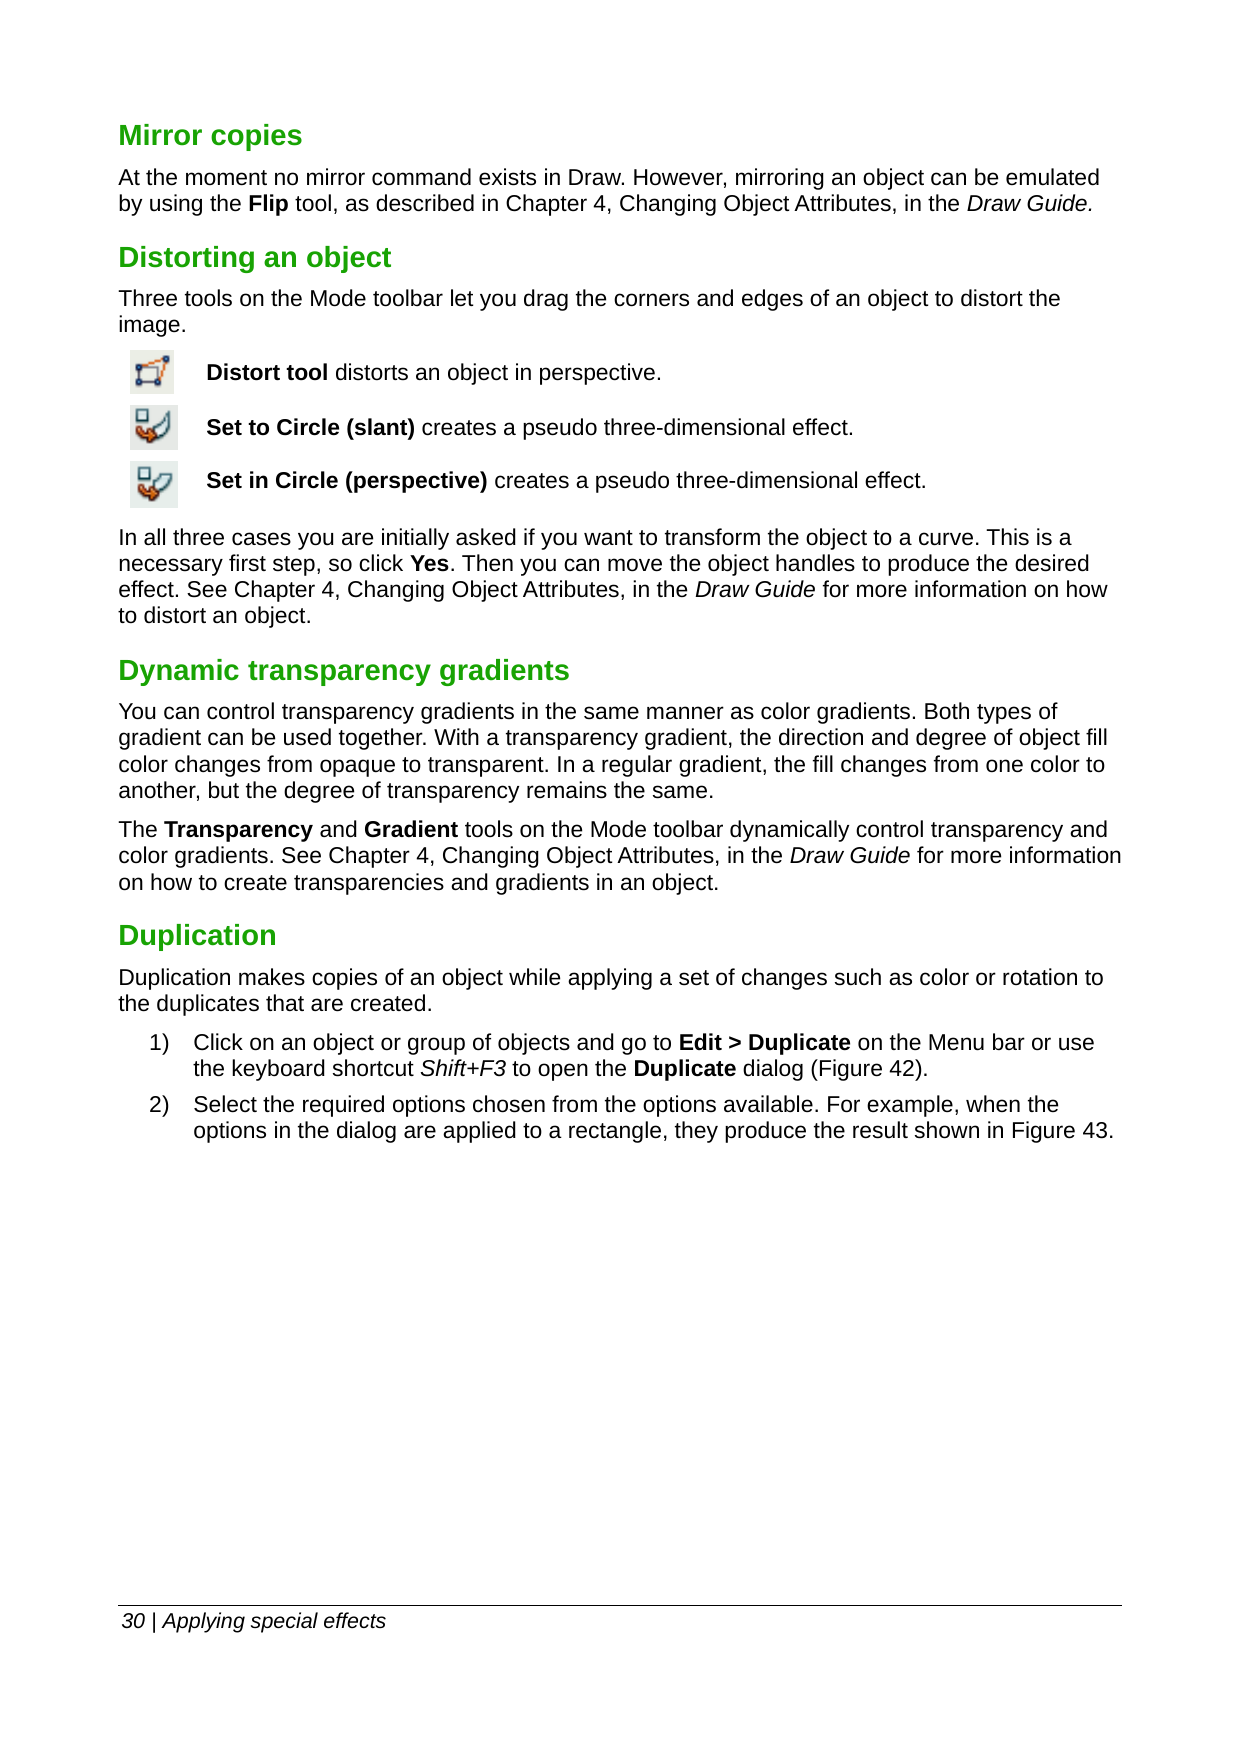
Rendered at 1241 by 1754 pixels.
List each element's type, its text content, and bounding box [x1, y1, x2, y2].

list Click on an object or group of objects and go to Edit > Duplicate on the Menu bar or use the keyboard shortcut Shift+F3 to open the Duplicate dialog (Figure 42). [169, 1029, 1122, 1082]
picture [130, 461, 178, 508]
table_cell [118, 406, 206, 461]
text Duplication makes copies of an object while applying a set of changes such as color or rotation to the duplicates that are created. [118, 964, 1122, 1016]
text You can control transparency gradients in the same manner as color gradients. Both types of gradient can be used together. With a transparency gradient, the direction and degree of object fill color changes from opaque to transparent. In a regular gradient, the fill changes from one color to another, but the degree of transparency remains the same. [118, 698, 1122, 803]
picture [130, 405, 178, 450]
text Three tools on the Mode toolbar let you drag the corners and edges of an object to distort the image. [118, 285, 1122, 338]
text In all three cases you are initially asked if you want to transform the object to a curve. This is a necessary first step, so click Yes. Then you can move the object handles to produce the desired effect. See Chapter 4, Changing Object Attributes, in the Draw Guide for more information on how to distort an object. [118, 523, 1122, 629]
table_header Distort tool distorts an object in perspective. [206, 350, 1122, 406]
text At the moment no mirror command exists in Draw. However, mirroring an object can be emulated by using the Flip tool, as described in Chapter 4, Changing Object Attributes, in the Draw Guide. [118, 163, 1122, 216]
subtitle Duplication [118, 918, 1122, 952]
subtitle Dynamic transparency gradients [118, 652, 1122, 686]
list Select the required options chosen from the options available. For example, when the options in the dialog are applied to a rectangle, they produce the result shown in Figure 43. [169, 1091, 1122, 1143]
subtitle Mirror copies [118, 118, 1122, 152]
table_cell Set in Circle (perspective) creates a pseudo three-dimensional effect. [206, 461, 1122, 512]
picture [130, 350, 174, 394]
table_cell [118, 461, 206, 512]
text The Transparency and Gradient tools on the Mode toolbar dynamically control transparency and color gradients. See Chapter 4, Changing Object Attributes, in the Draw Guide for more information on how to create transparencies and gradients in an object. [118, 816, 1122, 895]
table_cell Set to Circle (slant) creates a pseudo three-dimensional effect. [206, 406, 1122, 461]
table_header [118, 350, 206, 406]
subtitle Distorting an object [118, 240, 1122, 273]
